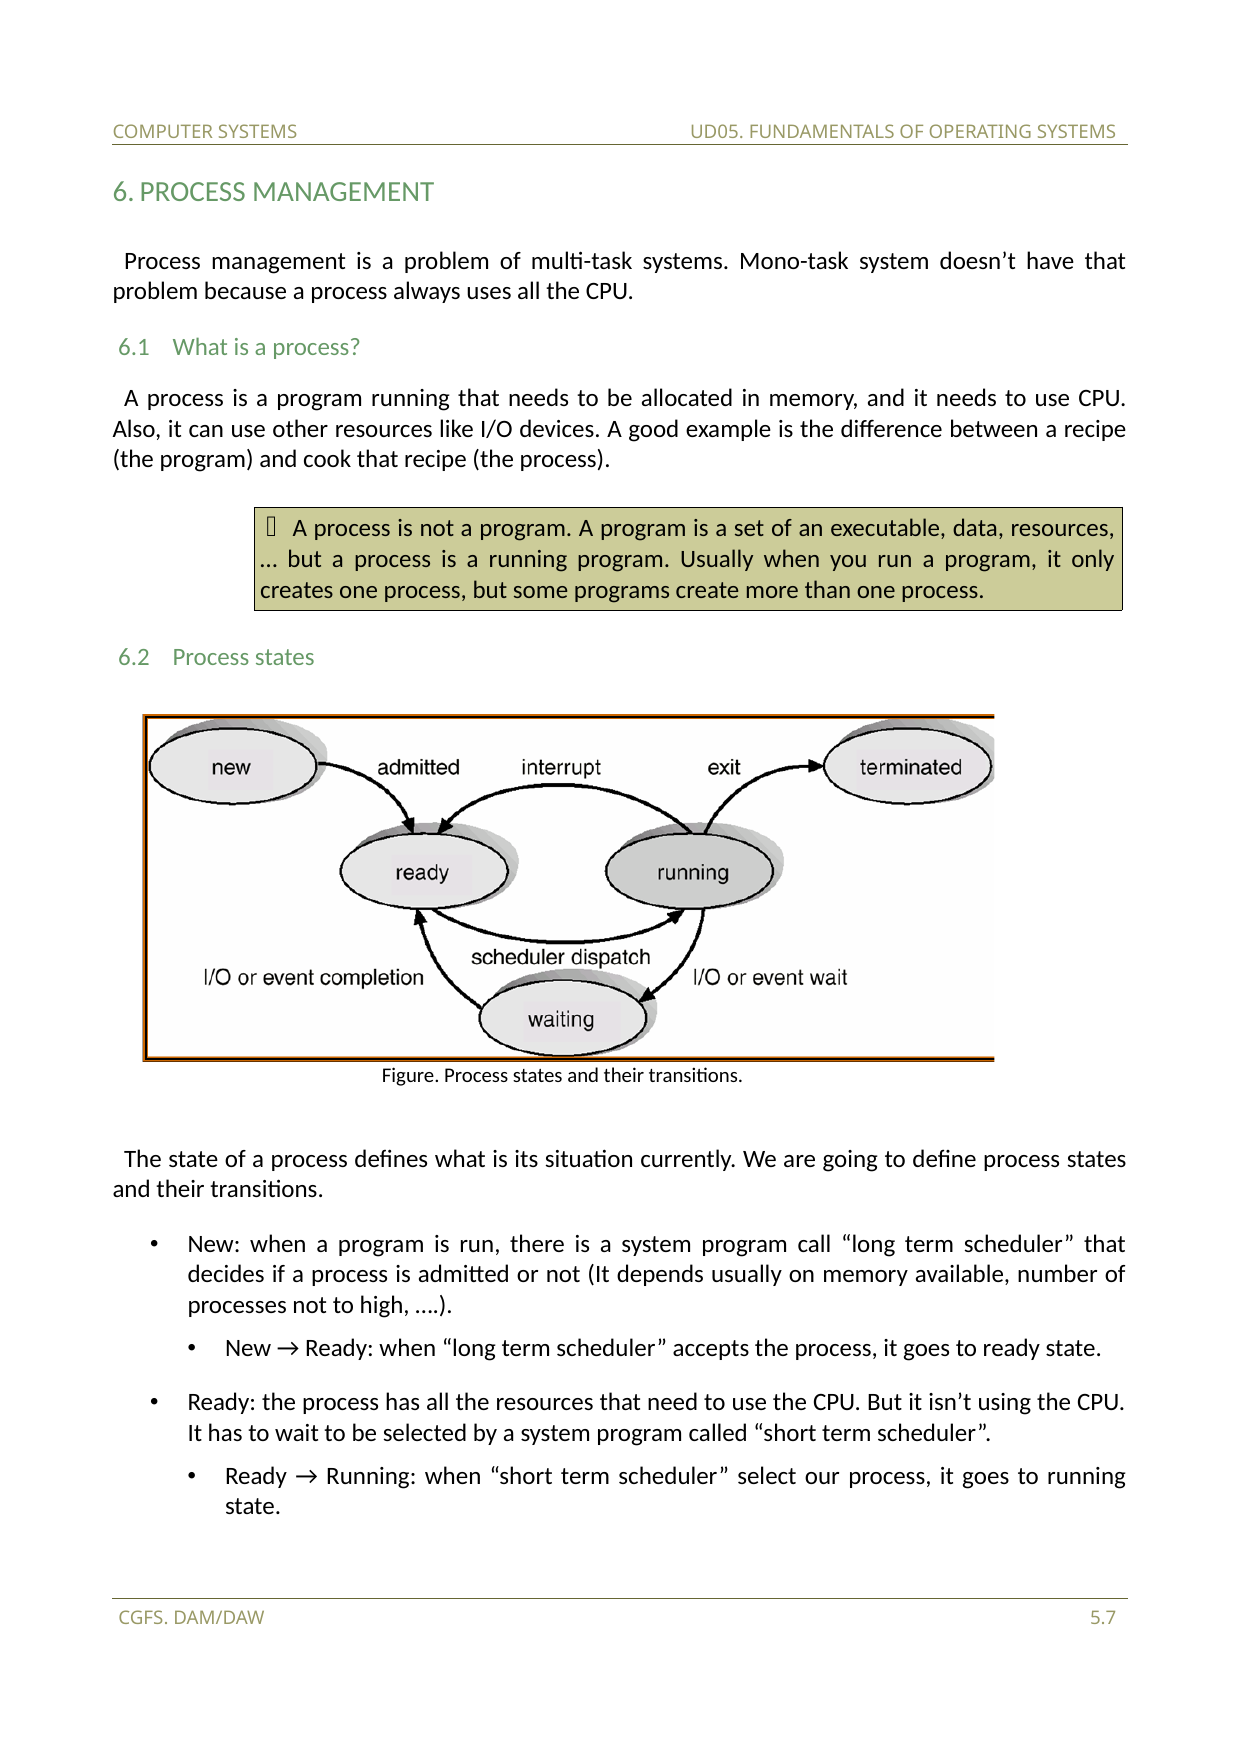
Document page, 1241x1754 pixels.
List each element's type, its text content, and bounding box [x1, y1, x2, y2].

subtitle What is a process? [112, 331, 1128, 362]
list Ready: the process has all the resources that need to use the CPU. But it isn’t using the CPU. It has to wait to be selected by a system program called “short term scheduler”. [150, 1386, 1128, 1447]
text Process management is a problem of multi-task systems. Mono-task system doesn’t have that problem because a process always uses all the CPU. [112, 245, 1128, 306]
list Ready → Running: when “short term scheduler” select our process, it goes to running state. [187, 1460, 1128, 1521]
list New: when a program is run, there is a system program call “long term scheduler” that decides if a process is admitted or not (It depends usually on memory available, number of processes not to high, ….). [150, 1228, 1128, 1319]
text  A process is not a program. A program is a set of an executable, data, resources, … but a process is a running program. Usually when you run a program, it only creates one process, but some programs create more than one process. [255, 508, 1122, 610]
text The state of a process defines what is its situation currently. We are going to define process states and their transitions. [112, 1143, 1128, 1204]
list New → Ready: when “long term scheduler” accepts the process, it goes to ready state. [187, 1332, 1128, 1362]
picture [142, 714, 995, 1062]
text A process is a program running that needs to be allocated in memory, and it needs to use CPU. Also, it can use other resources like I/O devices. A good example is the difference between a recipe (the program) and cook that recipe (the process). [112, 382, 1128, 474]
text Figure. Process states and their transitions. [131, 714, 994, 1087]
subtitle Process states [112, 641, 1128, 671]
subtitle Process management [112, 173, 1128, 209]
